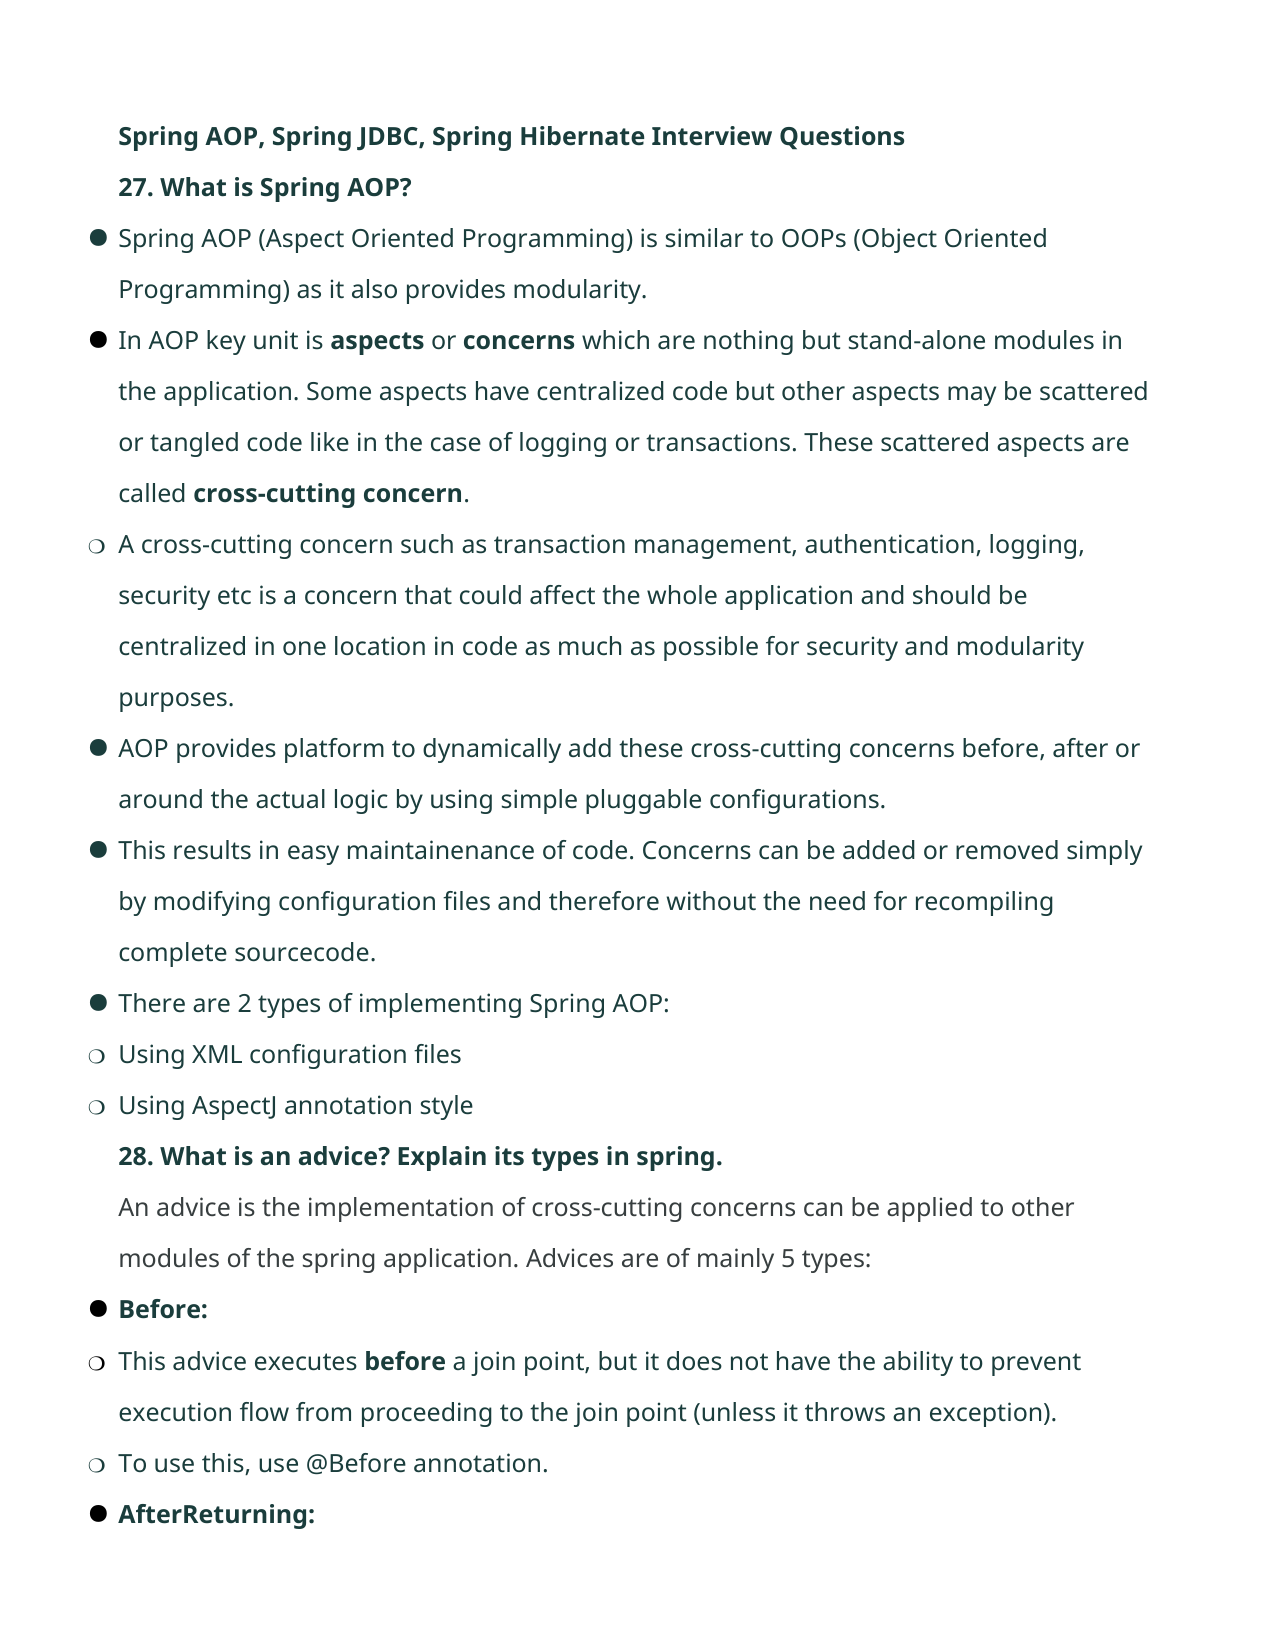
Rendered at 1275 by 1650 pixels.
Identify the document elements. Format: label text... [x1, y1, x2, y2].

subtitle Spring AOP, Spring JDBC, Spring Hibernate Interview Questions [118, 118, 1157, 152]
list Spring AOP (Aspect Oriented Programming) is similar to OOPs (Object Oriented Programming) as it also provides modularity. [118, 220, 1157, 305]
text An advice is the implementation of cross-cutting concerns can be applied to other modules of the spring application. Advices are of mainly 5 types: [118, 1190, 1157, 1275]
subtitle 27. What is Spring AOP? [118, 169, 1157, 203]
list There are 2 types of implementing Spring AOP: [118, 986, 1157, 1020]
list AOP provides platform to dynamically add these cross-cutting concerns before, after or around the actual logic by using simple pluggable configurations. [118, 731, 1157, 816]
list A cross-cutting concern such as transaction management, authentication, logging, security etc is a concern that could affect the whole application and should be centralized in one location in code as much as possible for security and modularity purposes. [118, 526, 1157, 714]
subtitle 28. What is an advice? Explain its types in spring. [118, 1139, 1157, 1173]
list AfterReturning: [118, 1496, 1157, 1530]
list In AOP key unit is aspects or concerns which are nothing but stand-alone modules in the application. Some aspects have centralized code but other aspects may be scattered or tangled code like in the case of logging or transactions. These scattered aspects are called cross-cutting concern. [118, 322, 1157, 509]
list This advice executes before a join point, but it does not have the ability to prevent execution flow from proceeding to the join point (unless it throws an exception). [118, 1343, 1157, 1428]
list Using AspectJ annotation style [118, 1088, 1157, 1122]
list This results in easy maintainenance of code. Concerns can be added or removed simply by modifying configuration files and therefore without the need for recompiling complete sourcecode. [118, 833, 1157, 969]
list To use this, use @Before annotation. [118, 1445, 1157, 1479]
list Using XML configuration files [118, 1037, 1157, 1071]
list Before: [118, 1292, 1157, 1326]
